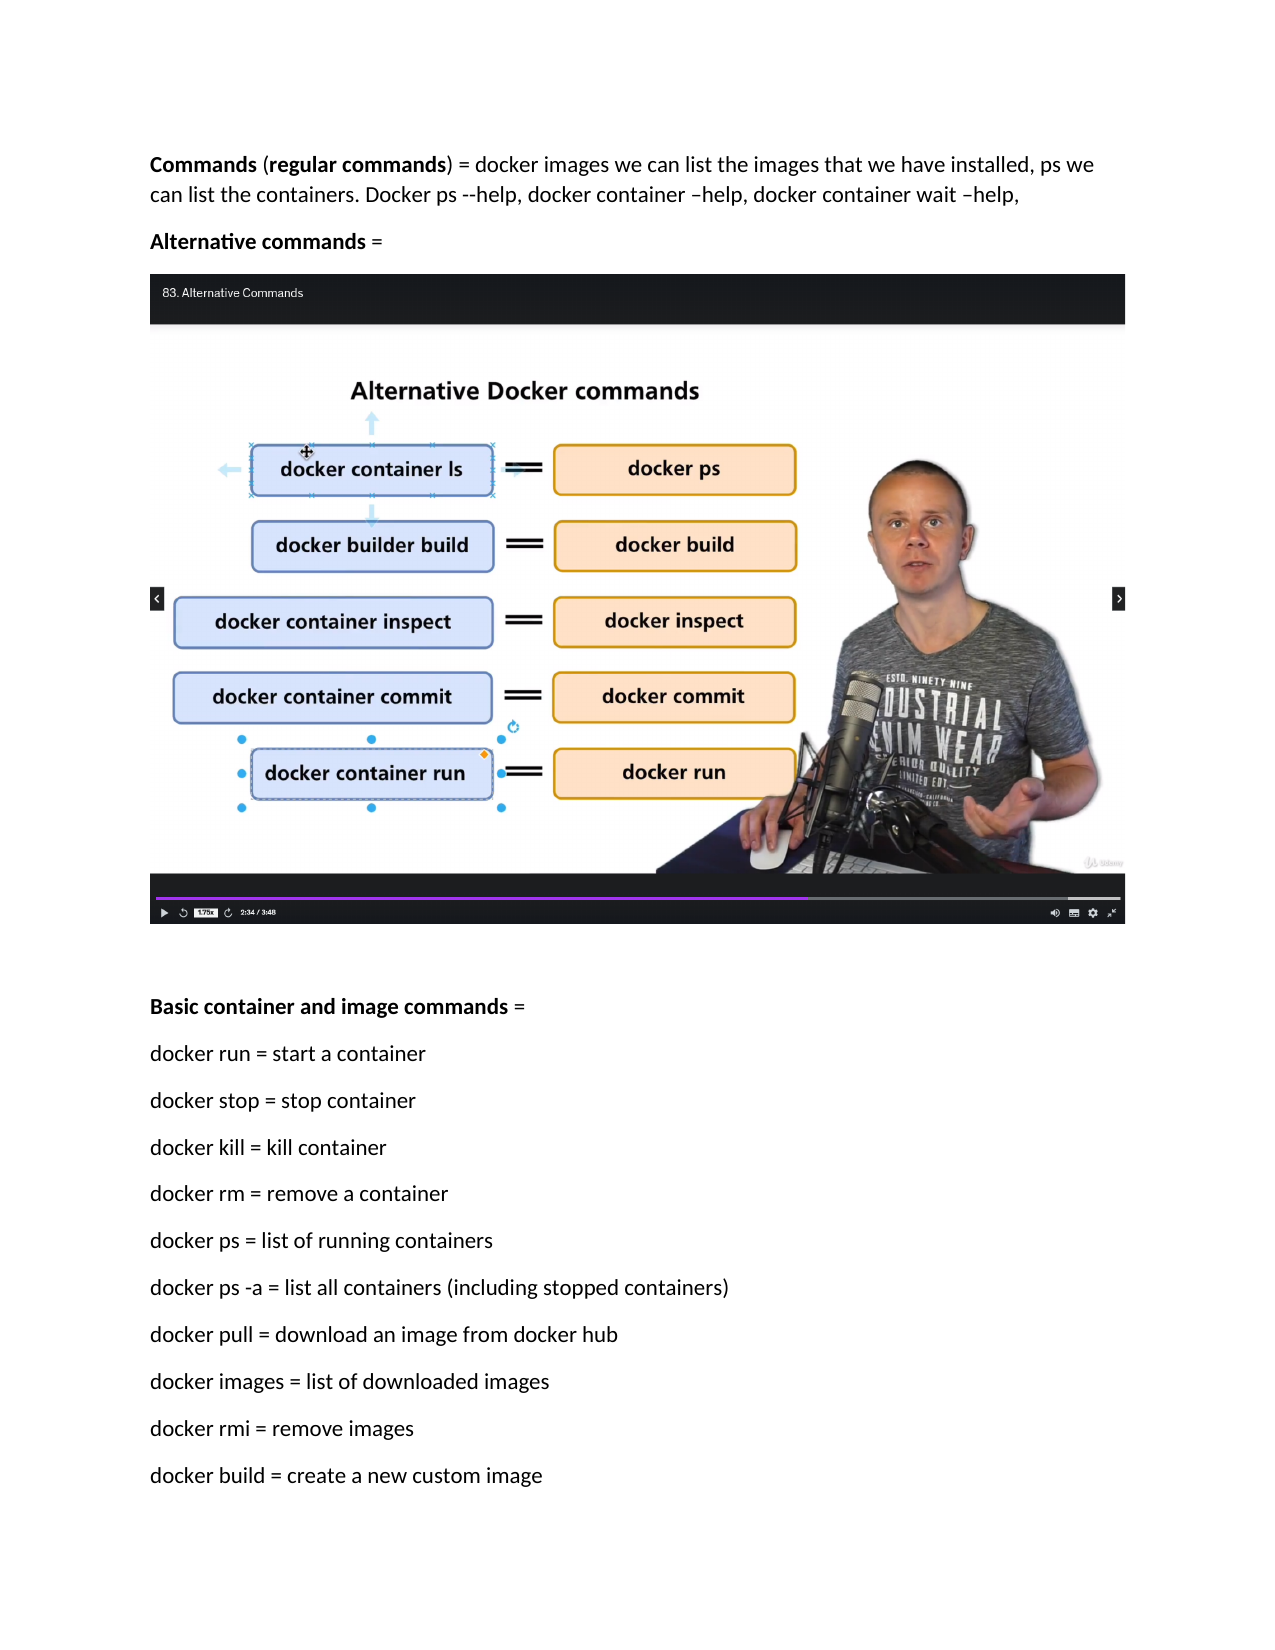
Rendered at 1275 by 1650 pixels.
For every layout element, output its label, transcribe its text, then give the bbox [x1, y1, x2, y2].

text docker ps -a = list all containers (including stopped containers) [150, 1273, 1125, 1301]
picture [150, 274, 1125, 924]
text docker build = create a new custom image [150, 1461, 1125, 1489]
text docker images = list of downloaded images [150, 1367, 1125, 1395]
text docker rm = remove a container [150, 1179, 1125, 1207]
text docker pull = download an image from docker hub [150, 1320, 1125, 1348]
text docker kill = kill container [150, 1133, 1125, 1161]
text docker run = start a container [150, 1039, 1125, 1067]
text docker stop = stop container [150, 1086, 1125, 1114]
text Commands (regular commands) = docker images we can list the images that we have installed, ps we can list the containers. Docker ps --help, docker container –help, docker container wait –help, [150, 150, 1125, 208]
text Alternative commands = [150, 227, 1125, 255]
text docker rmi = remove images [150, 1414, 1125, 1442]
text Basic container and image commands = [150, 992, 1125, 1020]
text docker ps = list of running containers [150, 1226, 1125, 1254]
